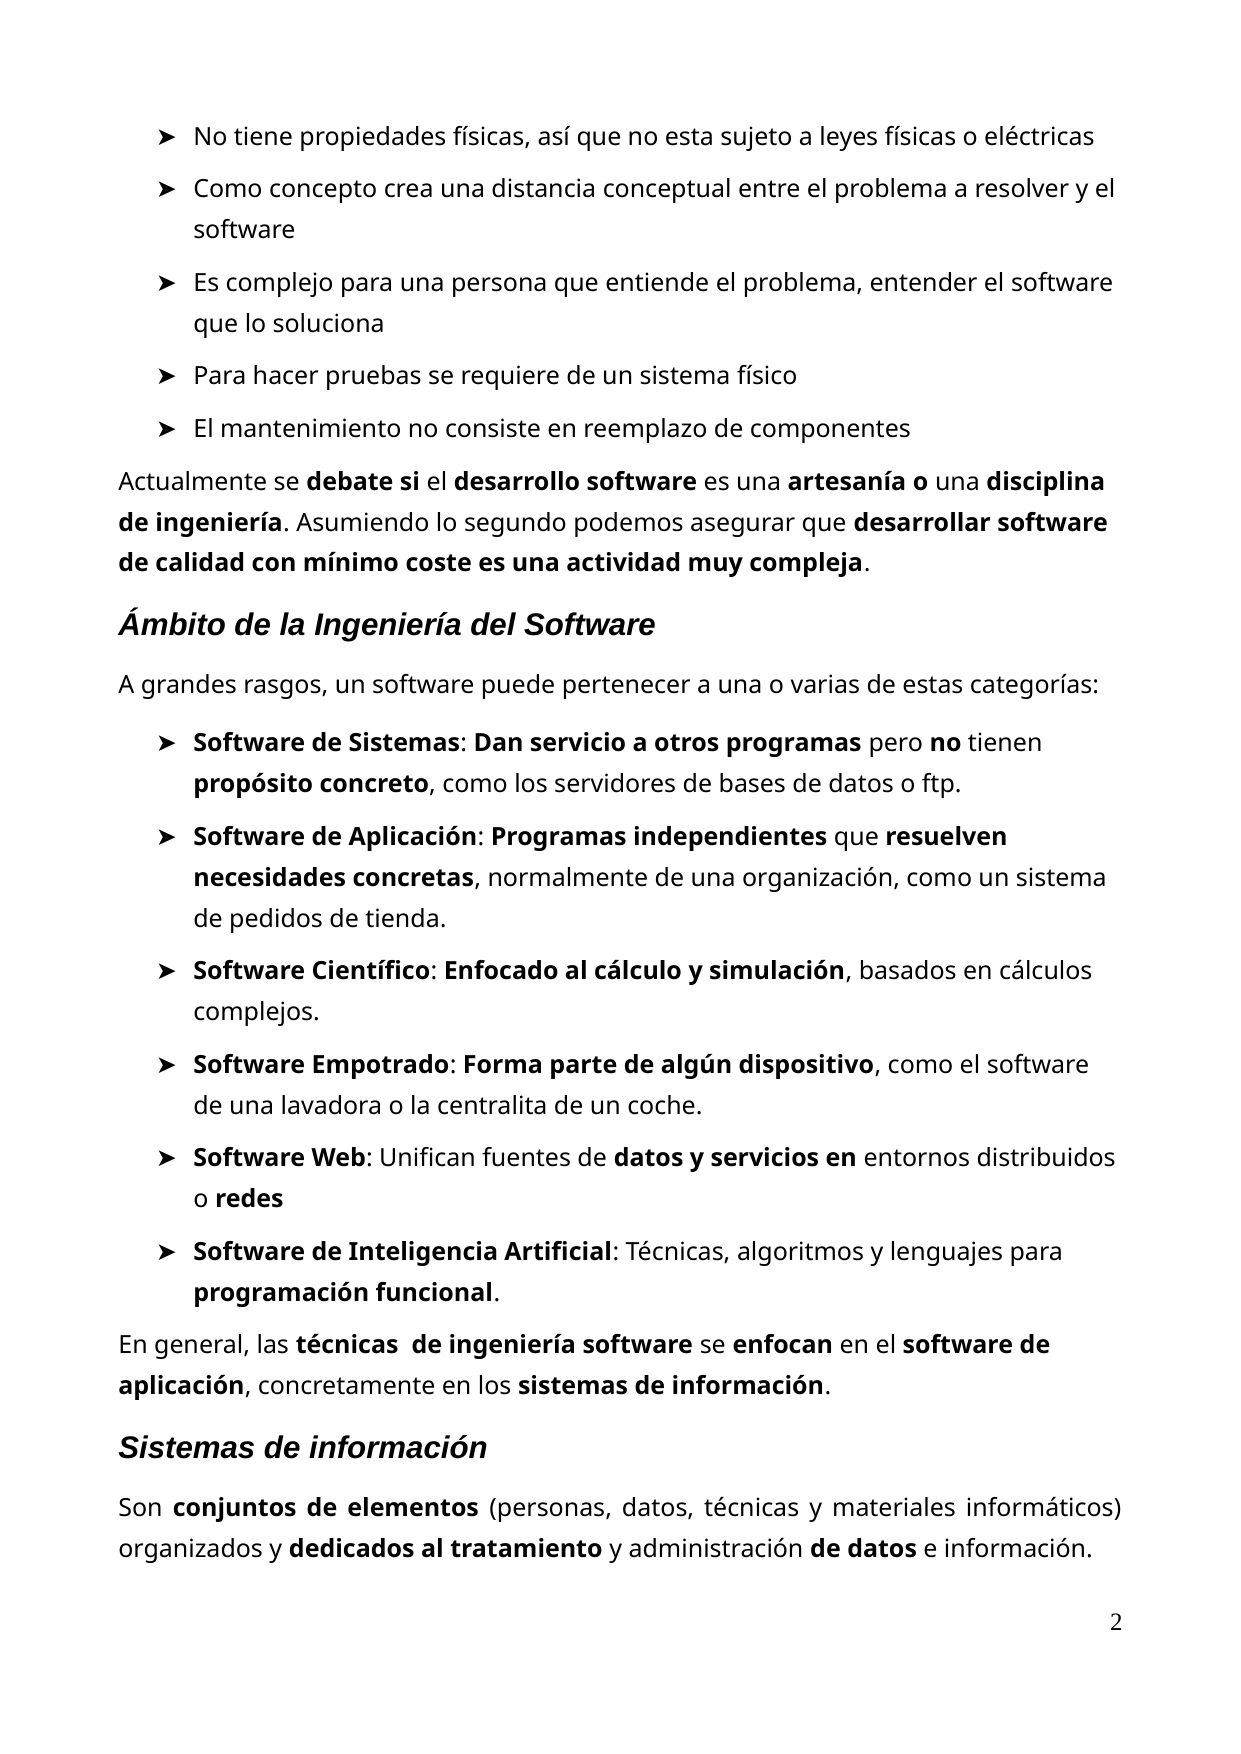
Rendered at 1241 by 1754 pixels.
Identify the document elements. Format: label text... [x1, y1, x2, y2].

list En general, las técnicas de ingeniería software se enfocan en el software de aplicación, concretamente en los sistemas de información. [118, 1327, 1122, 1402]
list Es complejo para una persona que entiende el problema, entender el software que lo soluciona [156, 264, 1122, 339]
text A grandes rasgos, un software puede pertenecer a una o varias de estas categorías: [118, 667, 1122, 701]
list Software Web: Unifican fuentes de datos y servicios en entornos distribuidos o redes [156, 1140, 1122, 1215]
subtitle Ámbito de la Ingeniería del Software [118, 606, 1122, 642]
list Software de Inteligencia Artificial: Técnicas, algoritmos y lenguajes para programación funcional. [156, 1234, 1122, 1308]
subtitle Sistemas de información [118, 1429, 1122, 1465]
list Software Científico: Enfocado al cálculo y simulación, basados en cálculos complejos. [156, 953, 1122, 1028]
list Como concepto crea una distancia conceptual entre el problema a resolver y el software [156, 171, 1122, 246]
list Software de Sistemas: Dan servicio a otros programas pero no tienen propósito concreto, como los servidores de bases de datos o ftp. [156, 725, 1122, 800]
list El mantenimiento no consiste en reemplazo de componentes [156, 411, 1122, 445]
list No tiene propiedades físicas, así que no esta sujeto a leyes físicas o eléctricas [156, 118, 1122, 152]
text Son conjuntos de elementos (personas, datos, técnicas y materiales informáticos) organizados y dedicados al tratamiento y administración de datos e información. [118, 1489, 1122, 1564]
list Para hacer pruebas se requiere de un sistema físico [156, 358, 1122, 392]
list Actualmente se debate si el desarrollo software es una artesanía o una disciplina de ingeniería. Asumiendo lo segundo podemos asegurar que desarrollar software de calidad con mínimo coste es una actividad muy compleja. [118, 463, 1122, 579]
list Software Empotrado: Forma parte de algún dispositivo, como el software de una lavadora o la centralita de un coche. [156, 1047, 1122, 1121]
list Software de Aplicación: Programas independientes que resuelven necesidades concretas, normalmente de una organización, como un sistema de pedidos de tienda. [156, 819, 1122, 934]
